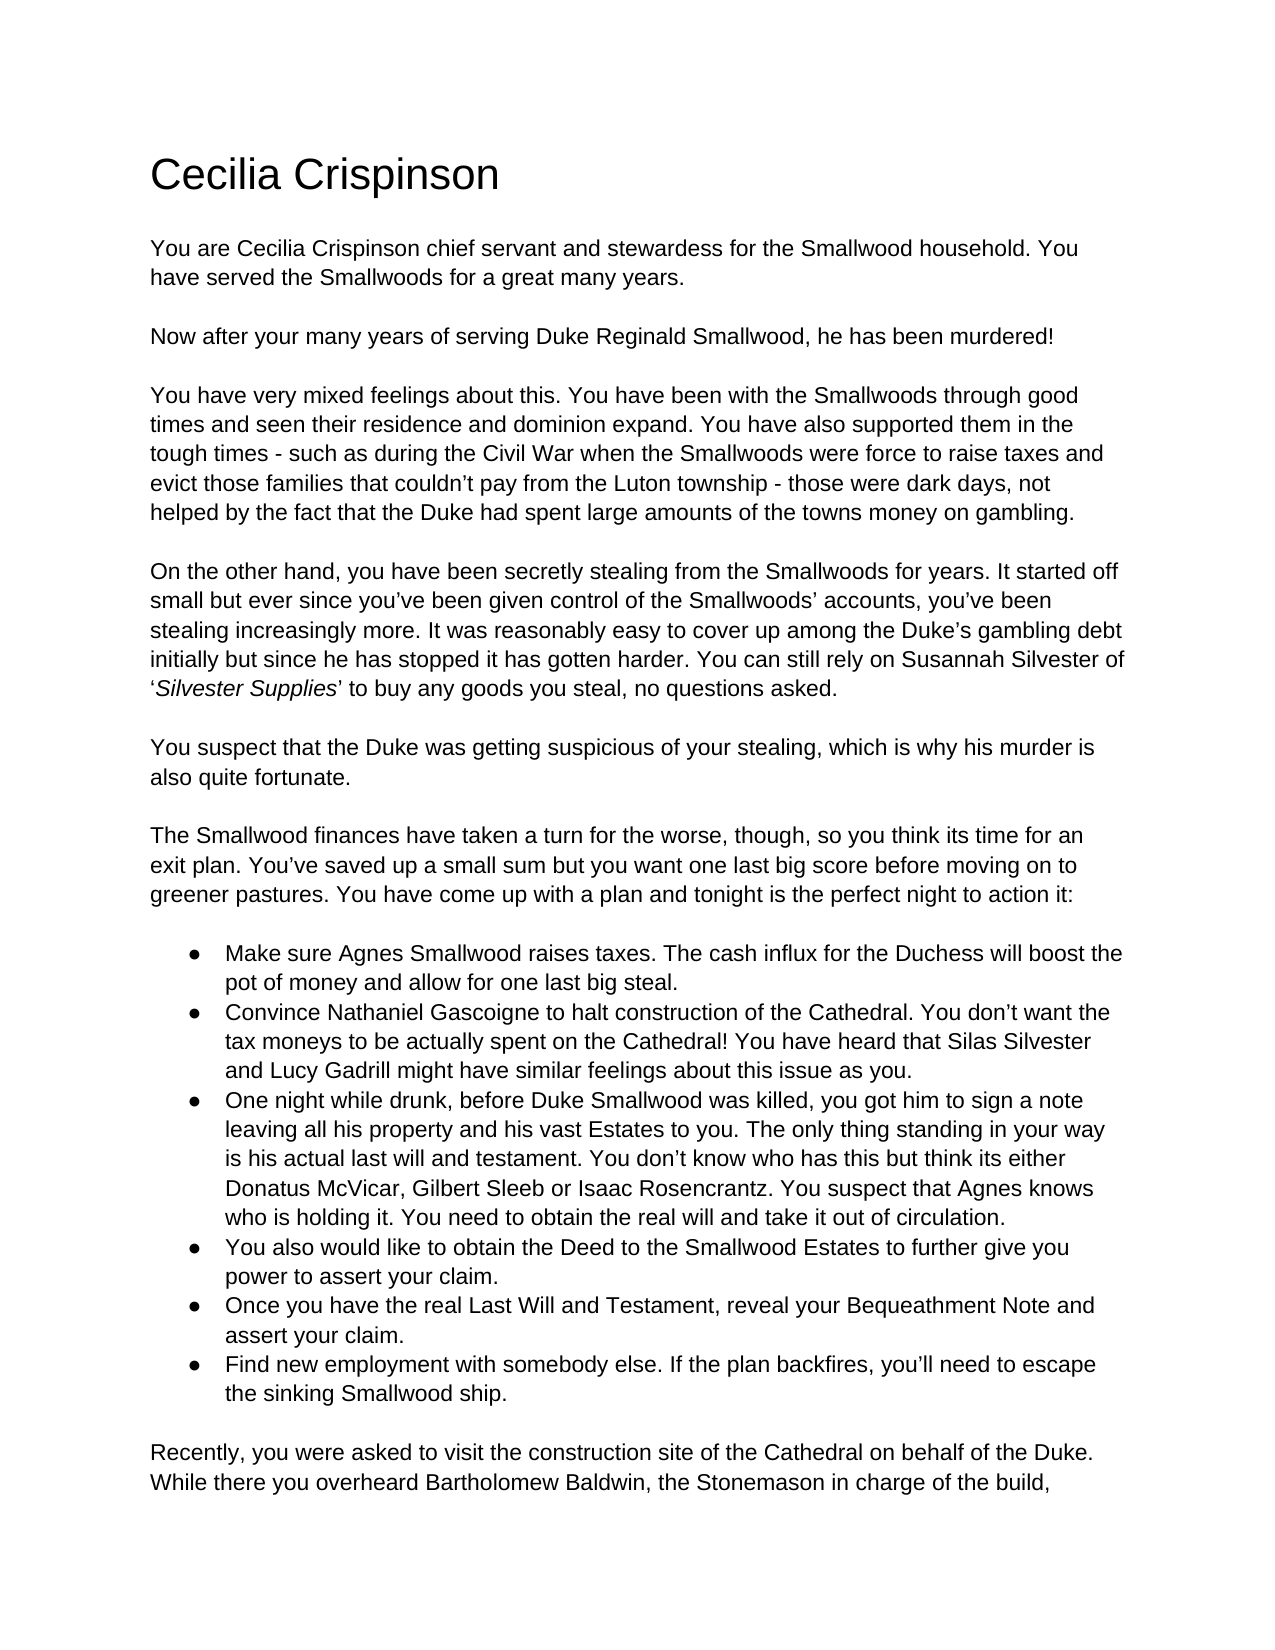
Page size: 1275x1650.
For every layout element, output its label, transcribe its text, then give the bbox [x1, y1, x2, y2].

text You suspect that the Duke was getting suspicious of your stealing, which is why his murder is also quite fortunate. [150, 735, 1125, 790]
text You are Cecilia Crispinson chief servant and stewardess for the Smallwood household. You have served the Smallwoods for a great many years. [150, 236, 1125, 291]
text On the other hand, you have been secretly stealing from the Smallwoods for years. It started off small but ever since you’ve been given control of the Smallwoods’ accounts, you’ve been stealing increasingly more. It was reasonably easy to cover up among the Duke’s gambling debt initially but since he has stopped it has gotten harder. You can still rely on Susannah Silvester of ‘Silvester Supplies’ to buy any goods you steal, no questions asked. [150, 559, 1125, 702]
list Make sure Agnes Smallwood raises taxes. The cash influx for the Duchess will boost the pot of money and allow for one last big steal. [187, 941, 1125, 996]
list Find new employment with somebody else. If the plan backfires, you’ll need to escape the sinking Smallwood ship. [187, 1352, 1125, 1407]
list One night while drunk, before Duke Smallwood was killed, you got him to sign a note leaving all his property and his vast Estates to you. The only thing standing in your way is his actual last will and testament. You don’t know who has this but think its either Donatus McVicar, Gilbert Sleeb or Isaac Rosencrantz. You suspect that Agnes knows who is holding it. You need to obtain the real will and take it out of circulation. [187, 1087, 1125, 1231]
text Now after your many years of serving Duke Reginald Smallwood, he has been murdered! [150, 324, 1125, 349]
text Recently, you were asked to visit the construction site of the Cathedral on behalf of the Duke. While there you overheard Bartholomew Baldwin, the Stonemason in charge of the build, [150, 1440, 1125, 1495]
text The Smallwood finances have taken a turn for the worse, though, so you think its time for an exit plan. You’ve saved up a small sum but you want one last big score before moving on to greener pastures. You have come up with a plan and tonight is the perfect night to action it: [150, 823, 1125, 907]
list Convince Nathaniel Gascoigne to halt construction of the Cathedral. You don’t want the tax moneys to be actually spent on the Cathedral! You have heard that Silas Silvester and Lucy Gadrill might have similar feelings about this issue as you. [187, 999, 1125, 1084]
text You have very mixed feelings about this. You have been with the Smallwoods through good times and seen their residence and dominion expand. You have also supported them in the tough times - such as during the Civil War when the Smallwoods were force to raise taxes and evict those families that couldn’t pay from the Luton township - those were dark days, not helped by the fact that the Duke had spent large amounts of the towns money on gambling. [150, 382, 1125, 526]
list Once you have the real Last Will and Testament, reveal your Bequeathment Note and assert your claim. [187, 1293, 1125, 1348]
title Cecilia Crispinson [150, 150, 1125, 199]
list You also would like to obtain the Deed to the Smallwood Estates to further give you power to assert your claim. [187, 1234, 1125, 1289]
